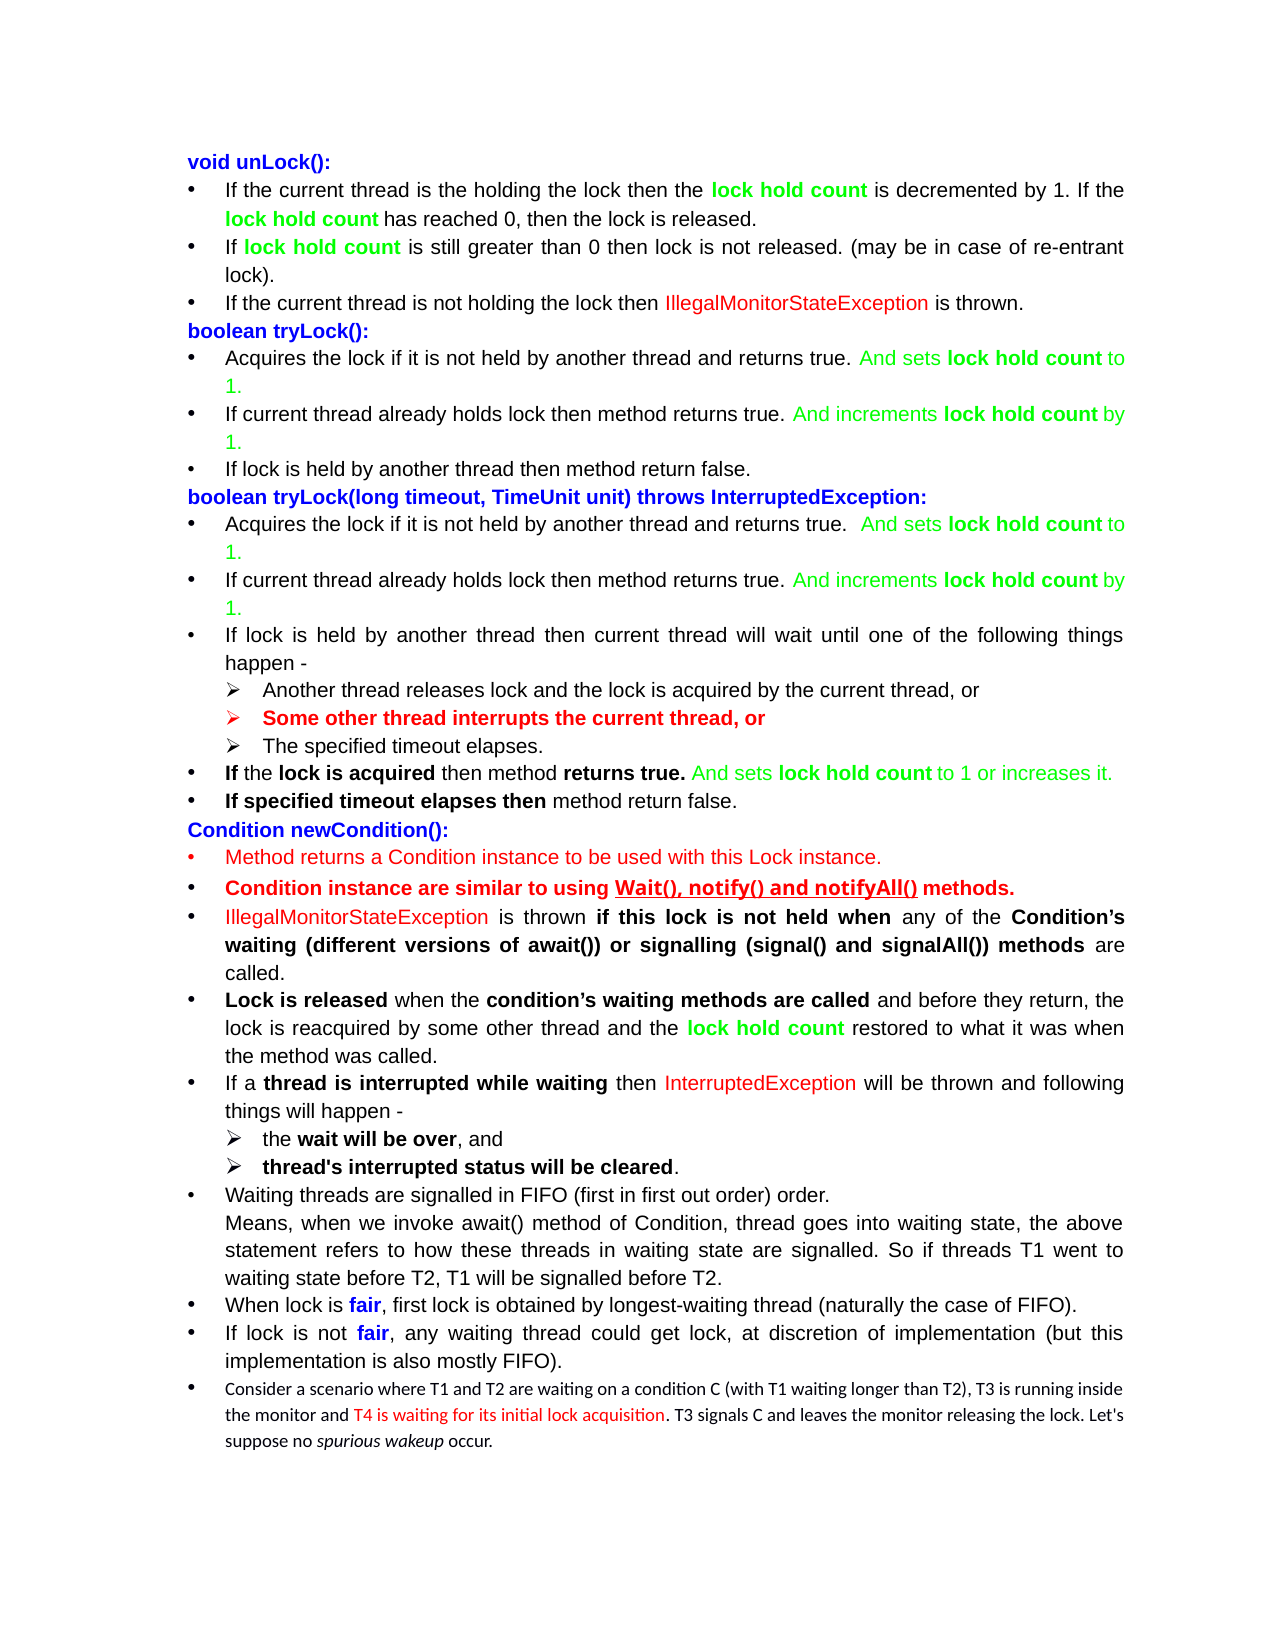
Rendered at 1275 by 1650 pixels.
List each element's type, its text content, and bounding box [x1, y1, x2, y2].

list If the current thread is not holding the lock then IllegalMonitorStateException is thrown. [187, 290, 1125, 315]
list thread's interrupted status will be cleared. [225, 1155, 1125, 1179]
list boolean tryLock(): [150, 318, 1125, 342]
list If lock is not fair, any waiting thread could get lock, at discretion of implementation (but this implementation is also mostly FIFO). [187, 1321, 1125, 1373]
list void unLock(): [150, 150, 1125, 174]
list Consider a scenario where T1 and T2 are waiting on a condition C (with T1 waiting longer than T2), T3 is running inside the monitor and T4 is waiting for its initial lock acquisition. T3 signals C and leaves the monitor releasing the lock. Let's suppose no spurious wakeup occur. [187, 1377, 1125, 1453]
list If lock hold count is still greater than 0 then lock is not released. (may be in case of re-entrant lock). [187, 235, 1125, 287]
list If the current thread is the holding the lock then the lock hold count is decremented by 1. If the lock hold count has reached 0, then the lock is released. [187, 177, 1125, 231]
list If lock is held by another thread then current thread will wait until one of the following things happen - [187, 623, 1125, 675]
list If current thread already holds lock then method returns true. And increments lock hold count by 1. [187, 402, 1125, 453]
list boolean tryLock(long timeout, TimeUnit unit) throws InterruptedException: [150, 485, 1125, 509]
list Another thread releases lock and the lock is acquired by the current thread, or [225, 678, 1125, 702]
list Method returns a Condition instance to be used with this Lock instance. [187, 845, 1125, 869]
list Means, when we invoke await() method of Condition, thread goes into waiting state, the above statement refers to how these threads in waiting state are signalled. So if threads T1 went to waiting state before T2, T1 will be signalled before T2. [187, 1211, 1125, 1289]
list Acquires the lock if it is not held by another thread and returns true. And sets lock hold count to 1. [187, 512, 1125, 564]
list Waiting threads are signalled in FIFO (first in first out order) order. [187, 1183, 1125, 1207]
list If the lock is acquired then method returns true. And sets lock hold count to 1 or increases it. [187, 761, 1125, 786]
list Acquires the lock if it is not held by another thread and returns true. And sets lock hold count to 1. [187, 346, 1125, 398]
list When lock is fair, first lock is obtained by longest-waiting thread (naturally the case of FIFO). [187, 1293, 1125, 1318]
list Condition newCondition(): [150, 817, 1125, 841]
list the wait will be over, and [225, 1127, 1125, 1151]
list If a thread is interrupted while waiting then InterruptedException will be thrown and following things will happen - [187, 1071, 1125, 1123]
list If lock is held by another thread then method return false. [187, 457, 1125, 481]
list IllegalMonitorStateException is thrown if this lock is not held when any of the Condition’s waiting (different versions of await()) or signalling (signal() and signalAll()) methods are called. [187, 905, 1125, 985]
list Some other thread interrupts the current thread, or [225, 706, 1125, 730]
list If current thread already holds lock then method returns true. And increments lock hold count by 1. [187, 568, 1125, 620]
list Condition instance are similar to using Wait(), notify() and notifyAll() methods. [187, 873, 1125, 901]
list If specified timeout elapses then method return false. [187, 789, 1125, 814]
list Lock is released when the condition’s waiting methods are called and before they return, the lock is reacquired by some other thread and the lock hold count restored to what it was when the method was called. [187, 988, 1125, 1068]
list The specified timeout elapses. [225, 733, 1125, 758]
